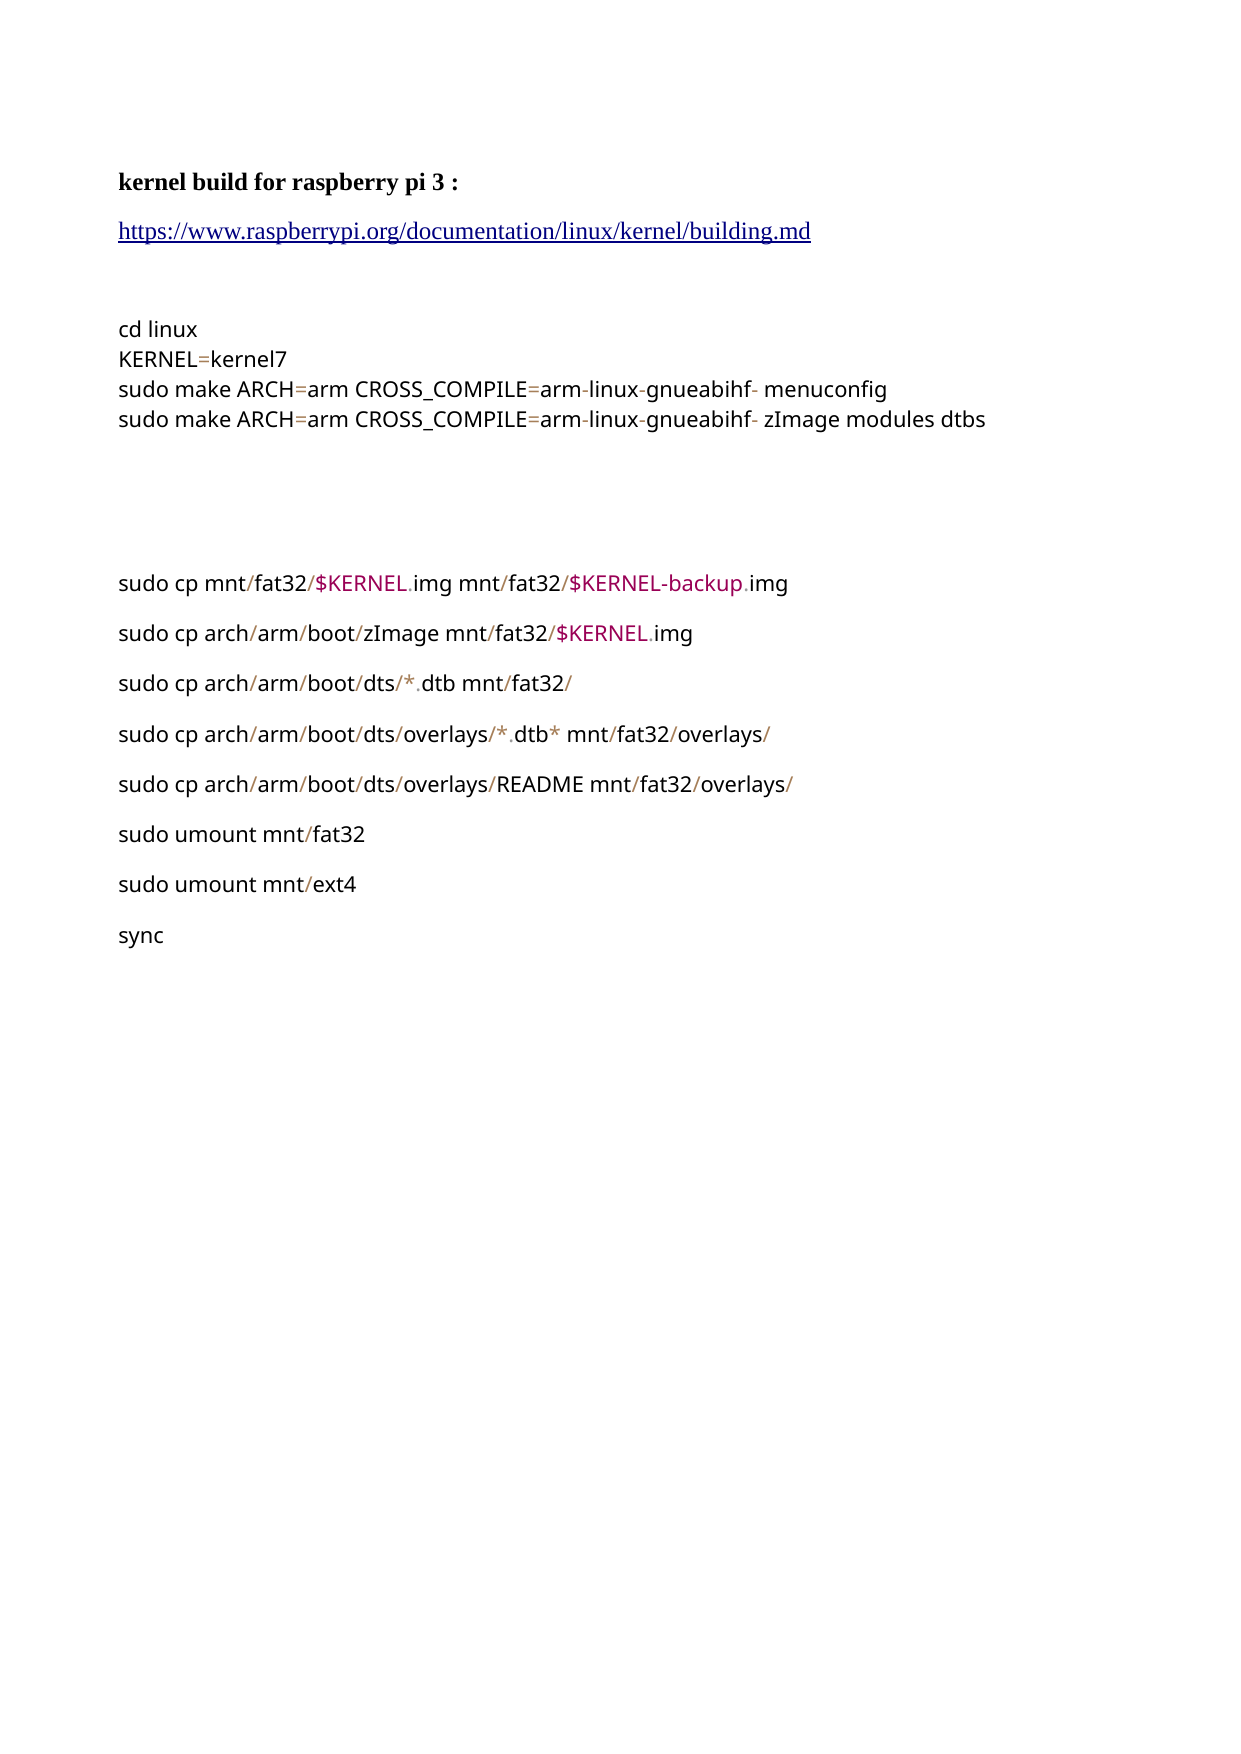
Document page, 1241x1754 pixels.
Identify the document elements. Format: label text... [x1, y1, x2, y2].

text sync [118, 920, 1122, 949]
text sudo cp arch/arm/boot/dts/*.dtb mnt/fat32/ [118, 668, 1122, 698]
text sudo cp arch/arm/boot/dts/overlays/README mnt/fat32/overlays/ [118, 769, 1122, 799]
text sudo cp arch/arm/boot/zImage mnt/fat32/$KERNEL.img [118, 618, 1122, 648]
text cd linux [118, 314, 1122, 344]
text sudo umount mnt/fat32 [118, 819, 1122, 849]
text sudo cp mnt/fat32/$KERNEL.img mnt/fat32/$KERNEL-backup.img [118, 568, 1122, 597]
text https://www.raspberrypi.org/documentation/linux/kernel/building.md [118, 216, 1122, 245]
text KERNEL=kernel7 [118, 344, 1122, 374]
text sudo make ARCH=arm CROSS_COMPILE=arm-linux-gnueabihf- menuconfig [118, 374, 1122, 404]
text sudo umount mnt/ext4 [118, 869, 1122, 899]
text sudo make ARCH=arm CROSS_COMPILE=arm-linux-gnueabihf- zImage modules dtbs [118, 404, 1122, 433]
text kernel build for raspberry pi 3 : [118, 167, 1122, 196]
text sudo cp arch/arm/boot/dts/overlays/*.dtb* mnt/fat32/overlays/ [118, 718, 1122, 748]
